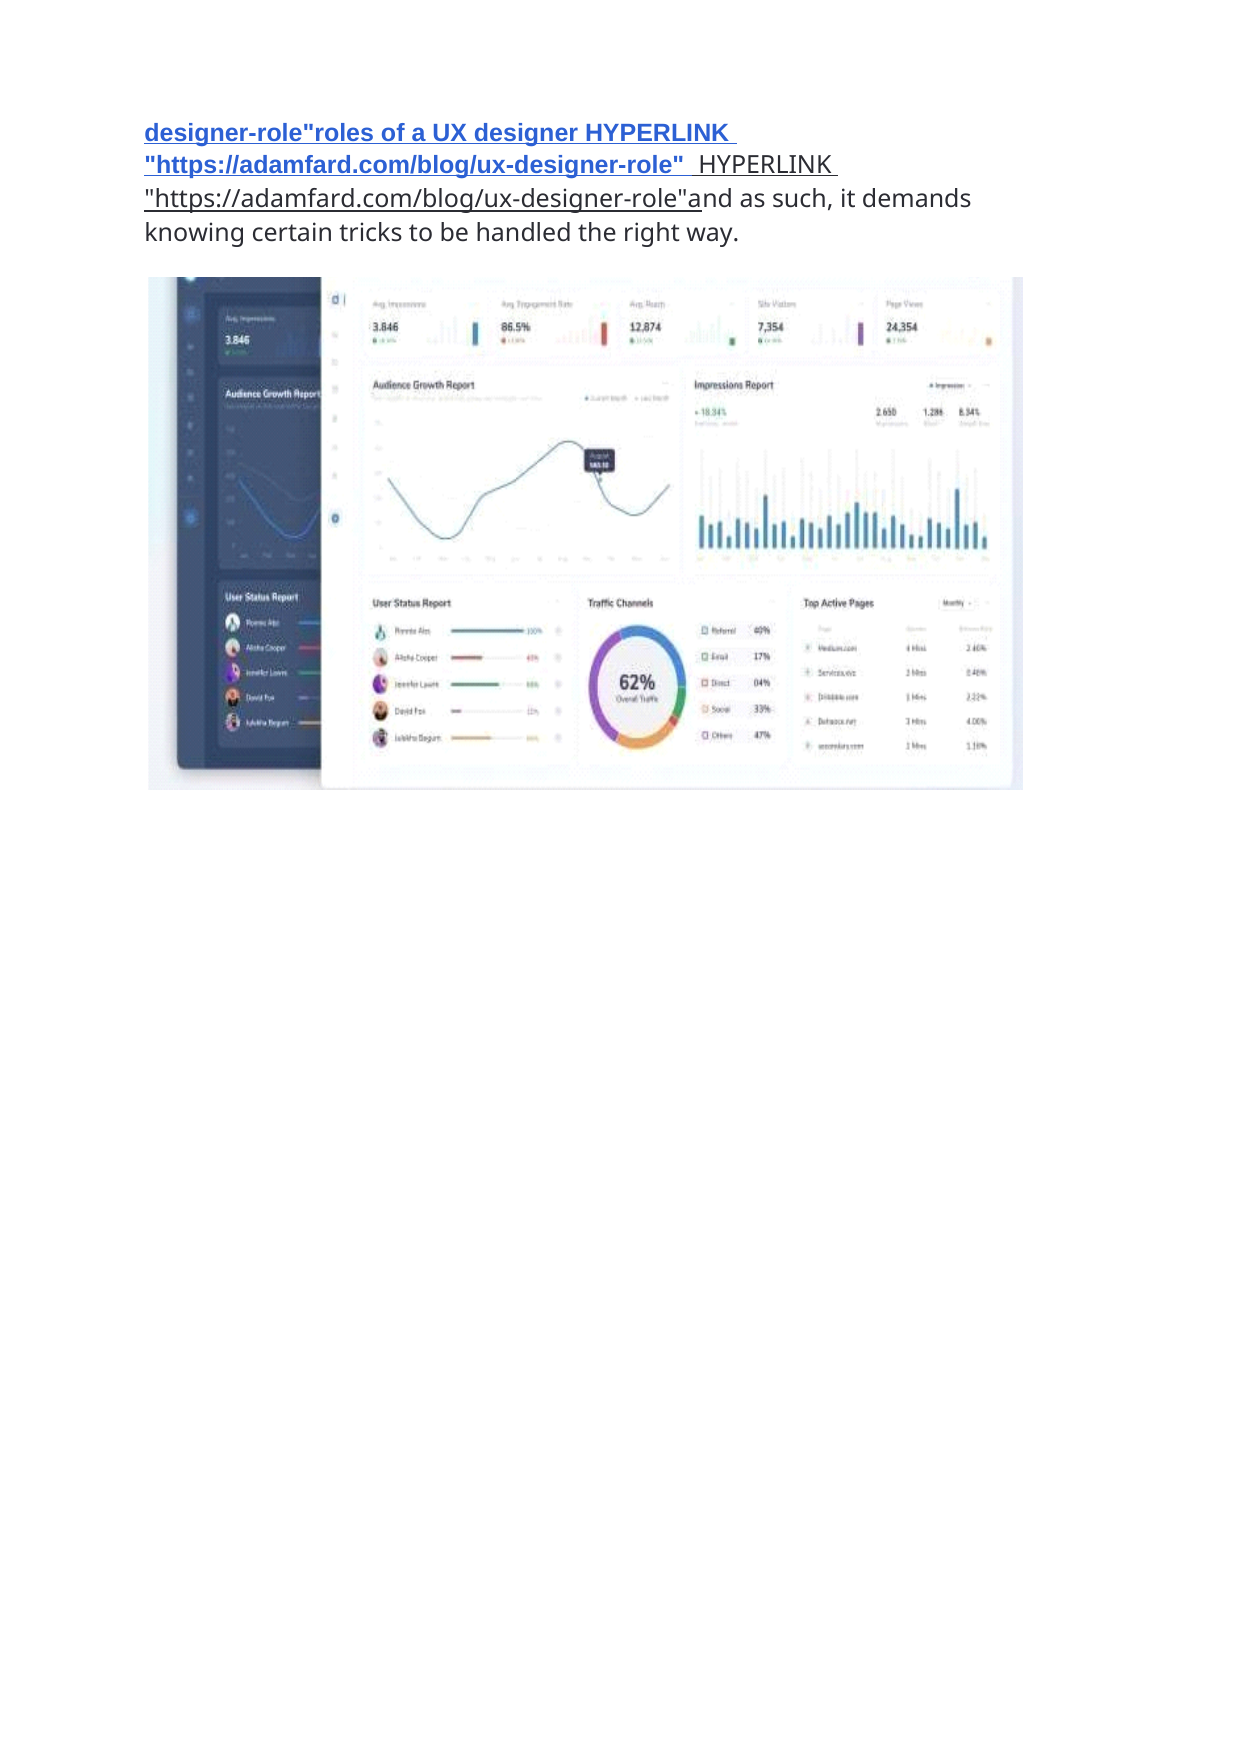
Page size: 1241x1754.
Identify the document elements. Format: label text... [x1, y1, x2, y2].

text designer-role"roles of a UX designer HYPERLINK "https://adamfard.com/blog/ux-designer-role" HYPERLINK "https://adamfard.com/blog/ux-designer-role"and as such, it demands knowing certain tricks to be handled the right way. [143, 118, 1033, 249]
